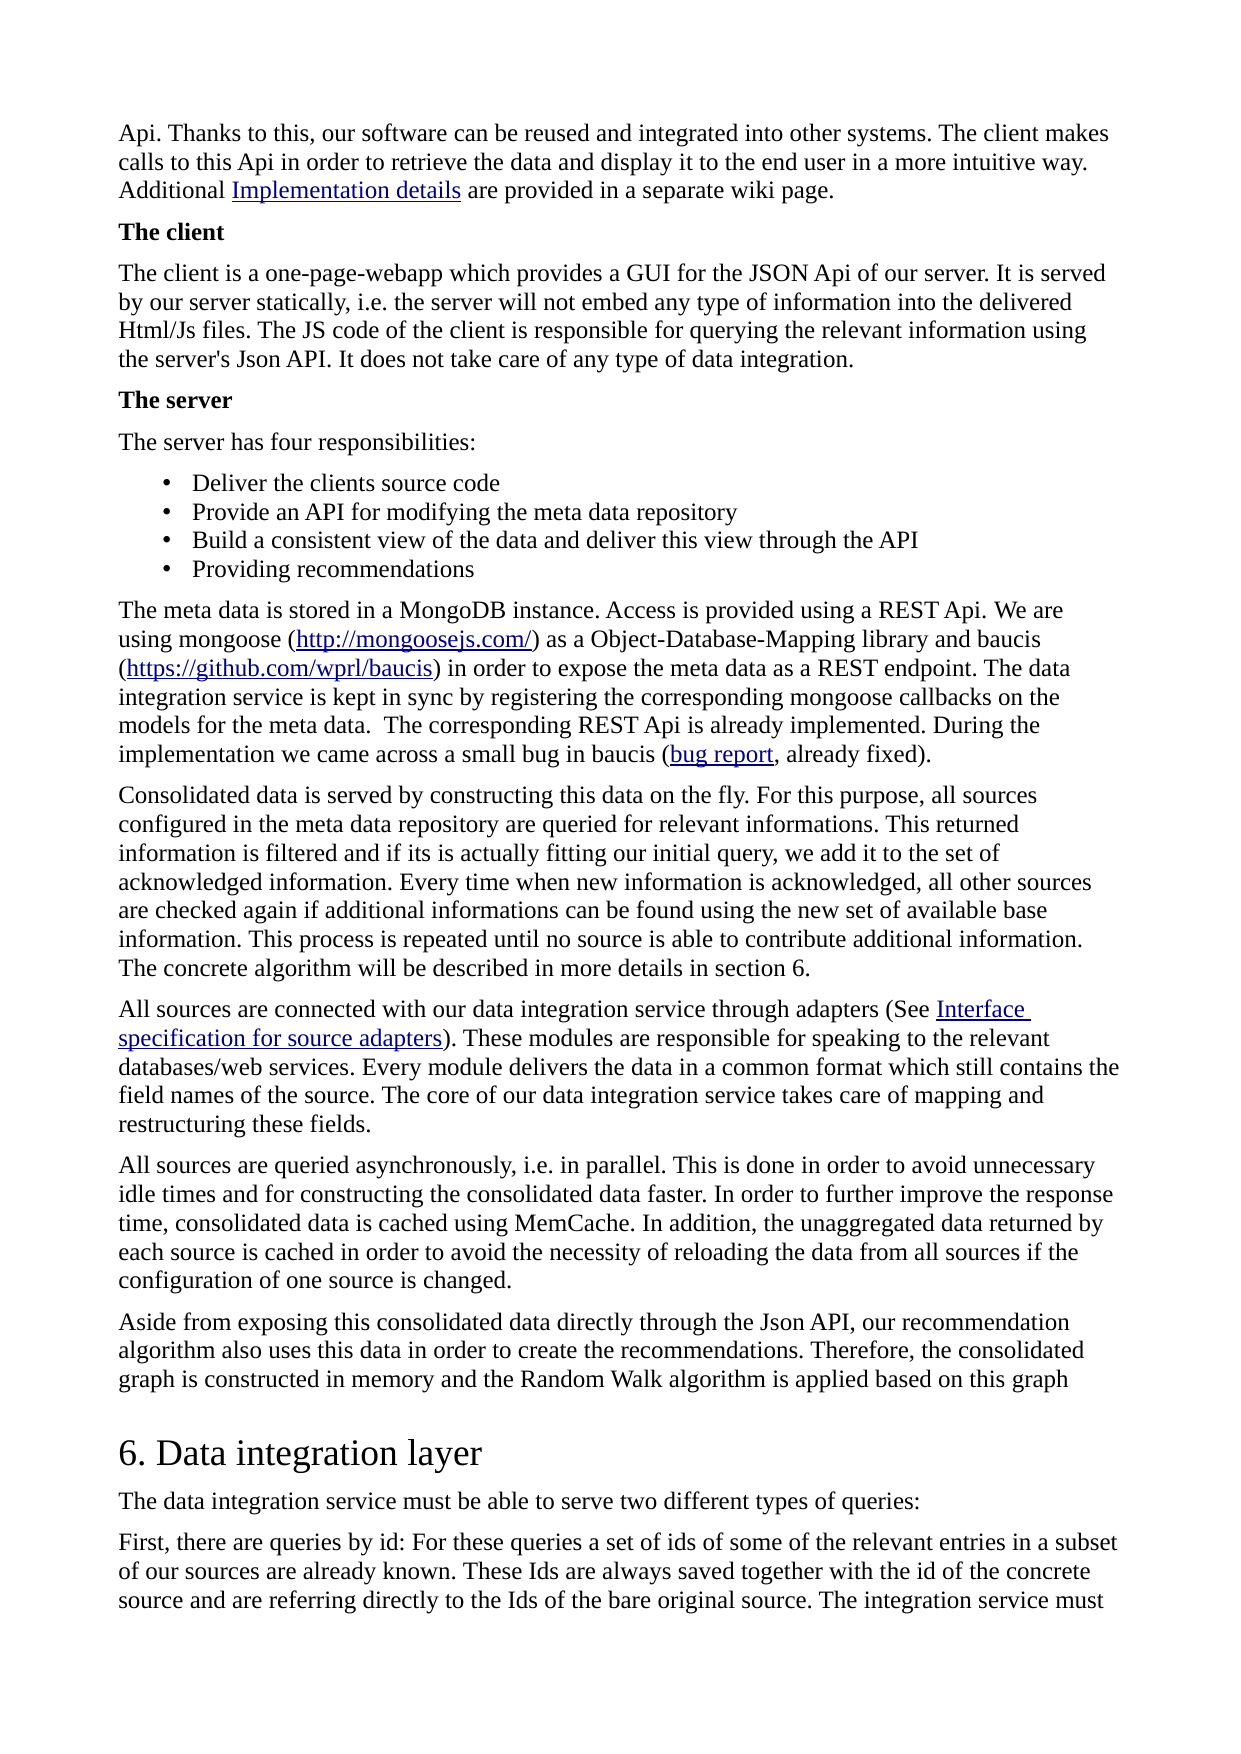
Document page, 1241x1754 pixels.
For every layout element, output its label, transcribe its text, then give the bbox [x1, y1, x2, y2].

text Consolidated data is served by constructing this data on the fly. For this purpose, all sources configured in the meta data repository are queried for relevant informations. This returned information is filtered and if its is actually fitting our initial query, we add it to the set of acknowledged information. Every time when new information is acknowledged, all other sources are checked again if additional informations can be found using the new set of available base information. This process is repeated until no source is able to contribute additional information. The concrete algorithm will be described in more details in section 6. [118, 781, 1122, 982]
text Aside from exposing this consolidated data directly through the Json API, our recommendation algorithm also uses this data in order to create the recommendations. Therefore, the consolidated graph is constructed in memory and the Random Walk algorithm is applied based on this graph [118, 1307, 1122, 1393]
text All sources are queried asynchronously, i.e. in parallel. This is done in order to avoid unnecessary idle times and for constructing the consolidated data faster. In order to further improve the response time, consolidated data is cached using MemCache. In addition, the unaggregated data returned by each source is cached in order to avoid the necessity of reloading the data from all sources if the configuration of one source is changed. [118, 1151, 1122, 1294]
text The server has four responsibilities: [118, 427, 1122, 456]
subtitle 6. Data integration layer [118, 1431, 1122, 1474]
text First, there are queries by id: For these queries a set of ids of some of the relevant entries in a subset of our sources are already known. These Ids are always saved together with the id of the concrete source and are referring directly to the Ids of the bare original source. The integration service must [118, 1527, 1122, 1614]
list Build a consistent view of the data and deliver this view through the API [162, 526, 1122, 554]
text All sources are connected with our data integration service through adapters (See Interface specification for source adapters). These modules are responsible for speaking to the relevant databases/web services. Every module delivers the data in a common format which still contains the field names of the source. The core of our data integration service takes care of mapping and restructuring these fields. [118, 994, 1122, 1138]
text Api. Thanks to this, our software can be reused and integrated into other systems. The client makes calls to this Api in order to retrieve the data and display it to the end user in a more intuitive way. Additional Implementation details are provided in a separate wiki page. [118, 118, 1122, 204]
text The client [118, 217, 1122, 246]
list Deliver the clients source code [162, 468, 1122, 497]
text The server [118, 386, 1122, 414]
text The client is a one-page-webapp which provides a GUI for the JSON Api of our server. It is served by our server statically, i.e. the server will not embed any type of information into the delivered Html/Js files. The JS code of the client is responsible for querying the relevant information using the server's Json API. It does not take care of any type of data integration. [118, 258, 1122, 373]
list Provide an API for modifying the meta data repository [162, 497, 1122, 526]
text The meta data is stored in a MongoDB instance. Access is provided using a REST Api. We are using mongoose (http://mongoosejs.com/) as a Object-Database-Mapping library and baucis (https://github.com/wprl/baucis) in order to expose the meta data as a REST endpoint. The data integration service is kept in sync by registering the corresponding mongoose callbacks on the models for the meta data. The corresponding REST Api is already implemented. During the implementation we came across a small bug in baucis (bug report, already fixed). [118, 596, 1122, 768]
list Providing recommendations [162, 554, 1122, 583]
text The data integration service must be able to serve two different types of queries: [118, 1486, 1122, 1515]
